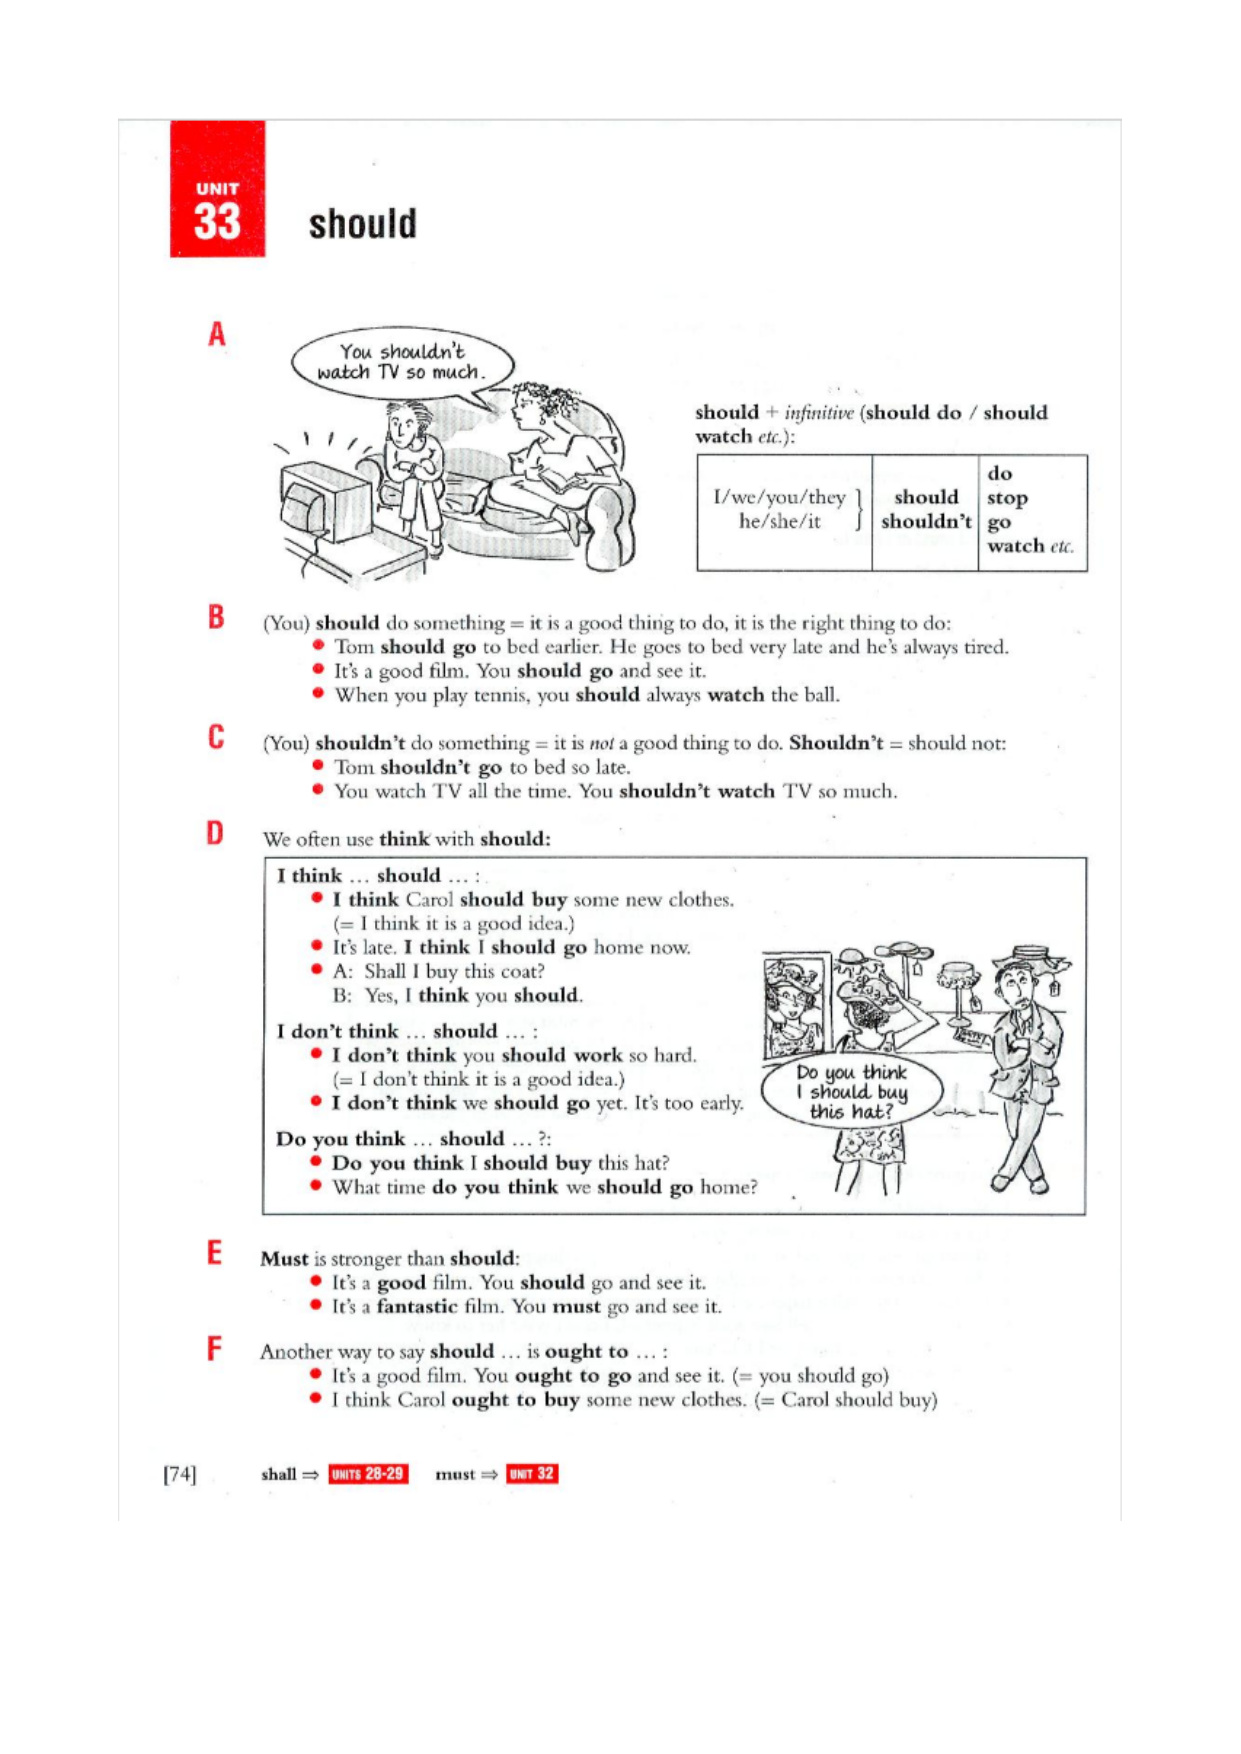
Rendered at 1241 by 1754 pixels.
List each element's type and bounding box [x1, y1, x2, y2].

picture [118, 118, 1122, 1521]
